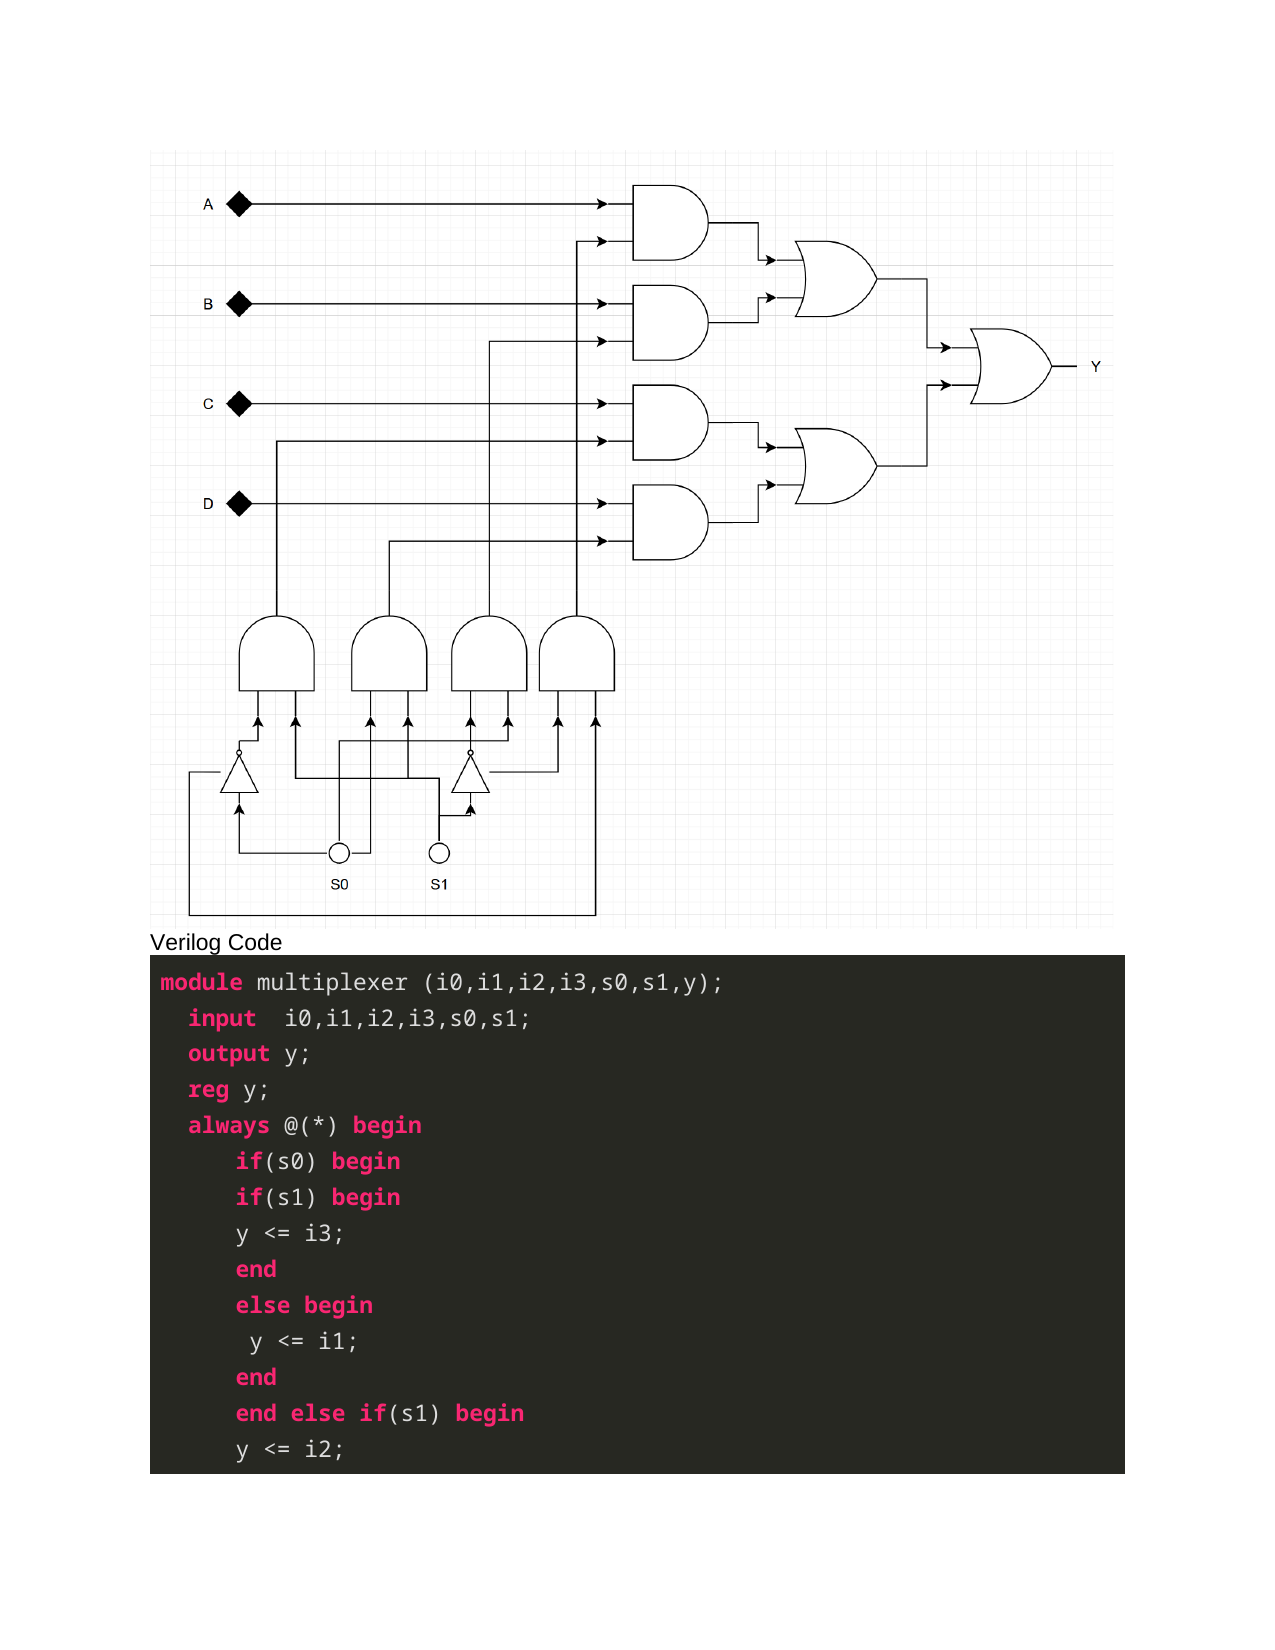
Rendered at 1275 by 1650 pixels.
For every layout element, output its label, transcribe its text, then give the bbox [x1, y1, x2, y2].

text Verilog Code [150, 929, 1125, 955]
picture [150, 150, 1114, 929]
table_header module multiplexer (i0,i1,i2,i3,s0,s1,y); input i0,i1,i2,i3,s0,s1; output y; reg y; always @(*) begin if(s0) begin if(s1) begin y <= i3; end else begin y <= i1; end end else if(s1) begin y <= i2; [150, 955, 1125, 1474]
